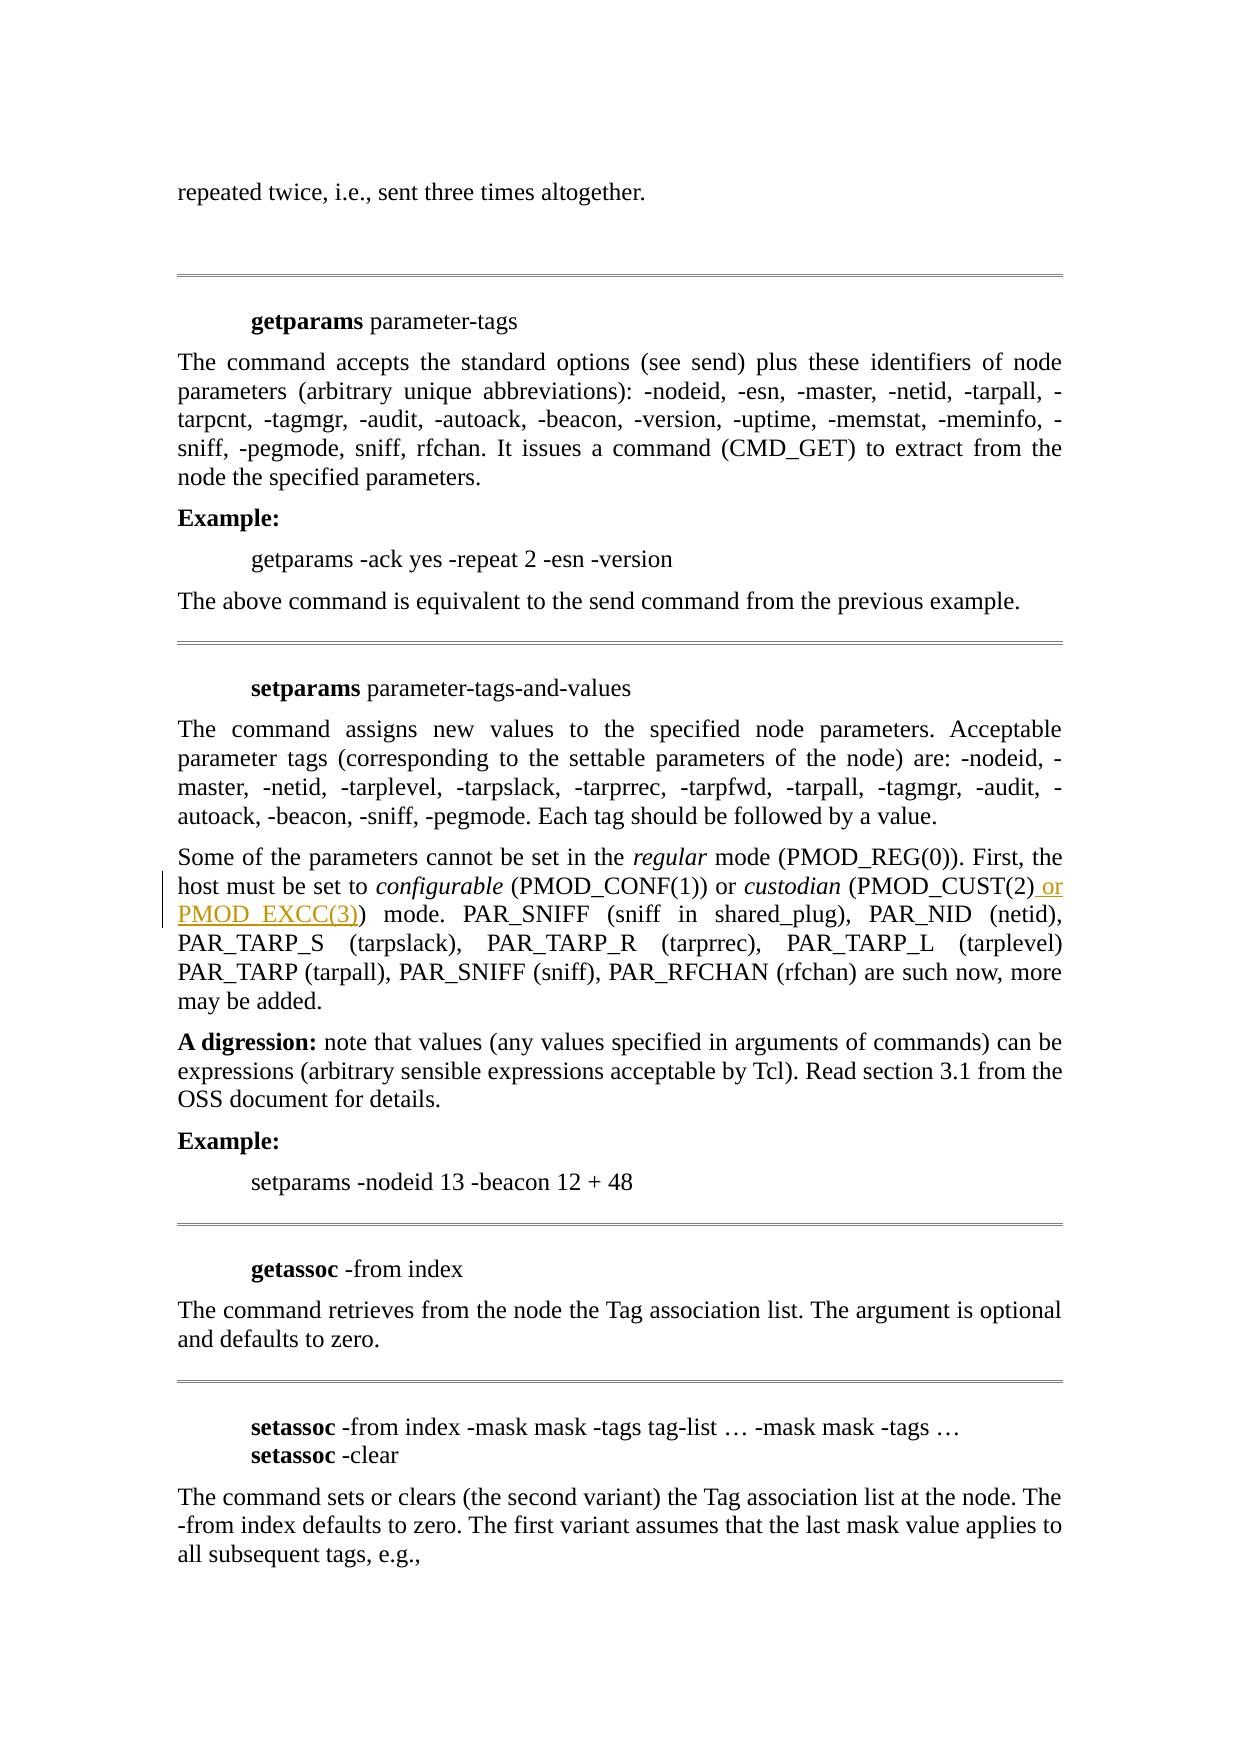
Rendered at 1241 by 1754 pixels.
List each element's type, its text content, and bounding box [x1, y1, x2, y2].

text setassoc -clear [177, 1441, 1063, 1469]
text The command accepts the standard options (see send) plus these identifiers of node parameters (arbitrary unique abbreviations): -nodeid, -esn, -master, -netid, -tarpall, -tarpcnt, -tagmgr, -audit, -autoack, -beacon, -version, -uptime, -memstat, -meminfo, -sniff, -pegmode, sniff, rfchan. It issues a command (CMD_GET) to extract from the node the specified parameters. [177, 347, 1063, 491]
text getassoc -from index [177, 1254, 1063, 1283]
text Some of the parameters cannot be set in the regular mode (PMOD_REG(0)). First, the host must be set to configurable (PMOD_CONF(1)) or custodian (PMOD_CUST(2) or PMOD_EXCC(3)) mode. PAR_SNIFF (sniff in shared_plug), PAR_NID (netid), PAR_TARP_S (tarpslack), PAR_TARP_R (tarprrec), PAR_TARP_L (tarplevel) PAR_TARP (tarpall), PAR_SNIFF (sniff), PAR_RFCHAN (rfchan) are such now, more may be added. [177, 842, 1063, 1014]
text The above command is equivalent to the send command from the previous example. [177, 586, 1063, 614]
text Example: [177, 1126, 1063, 1154]
text The command retrieves from the node the Tag association list. The argument is optional and defaults to zero. [177, 1296, 1063, 1353]
text The command assigns new values to the specified node parameters. Acceptable parameter tags (corresponding to the settable parameters of the node) are: -nodeid, -master, -netid, -tarplevel, -tarpslack, -tarprrec, -tarpfwd, -tarpall, -tagmgr, -audit, -autoack, -beacon, -sniff, -pegmode. Each tag should be followed by a value. [177, 714, 1063, 829]
text repeated twice, i.e., sent three times altogether. [177, 177, 1063, 206]
text setassoc -from index -mask mask -tags tag-list … -mask mask -tags … [177, 1412, 1063, 1441]
text setparams parameter-tags-and-values [177, 673, 1063, 702]
text setparams -nodeid 13 -beacon 12 + 48 [177, 1167, 1063, 1196]
text Example: [177, 503, 1063, 532]
text getparams parameter-tags [177, 306, 1063, 334]
text getparams -ack yes -repeat 2 -esn -version [177, 544, 1063, 573]
text A digression: note that values (any values specified in arguments of commands) can be expressions (arbitrary sensible expressions acceptable by Tcl). Read section 3.1 from the OSS document for details. [177, 1027, 1063, 1113]
text The command sets or clears (the second variant) the Tag association list at the node. The -from index defaults to zero. The first variant assumes that the last mask value applies to all subsequent tags, e.g., [177, 1482, 1063, 1568]
